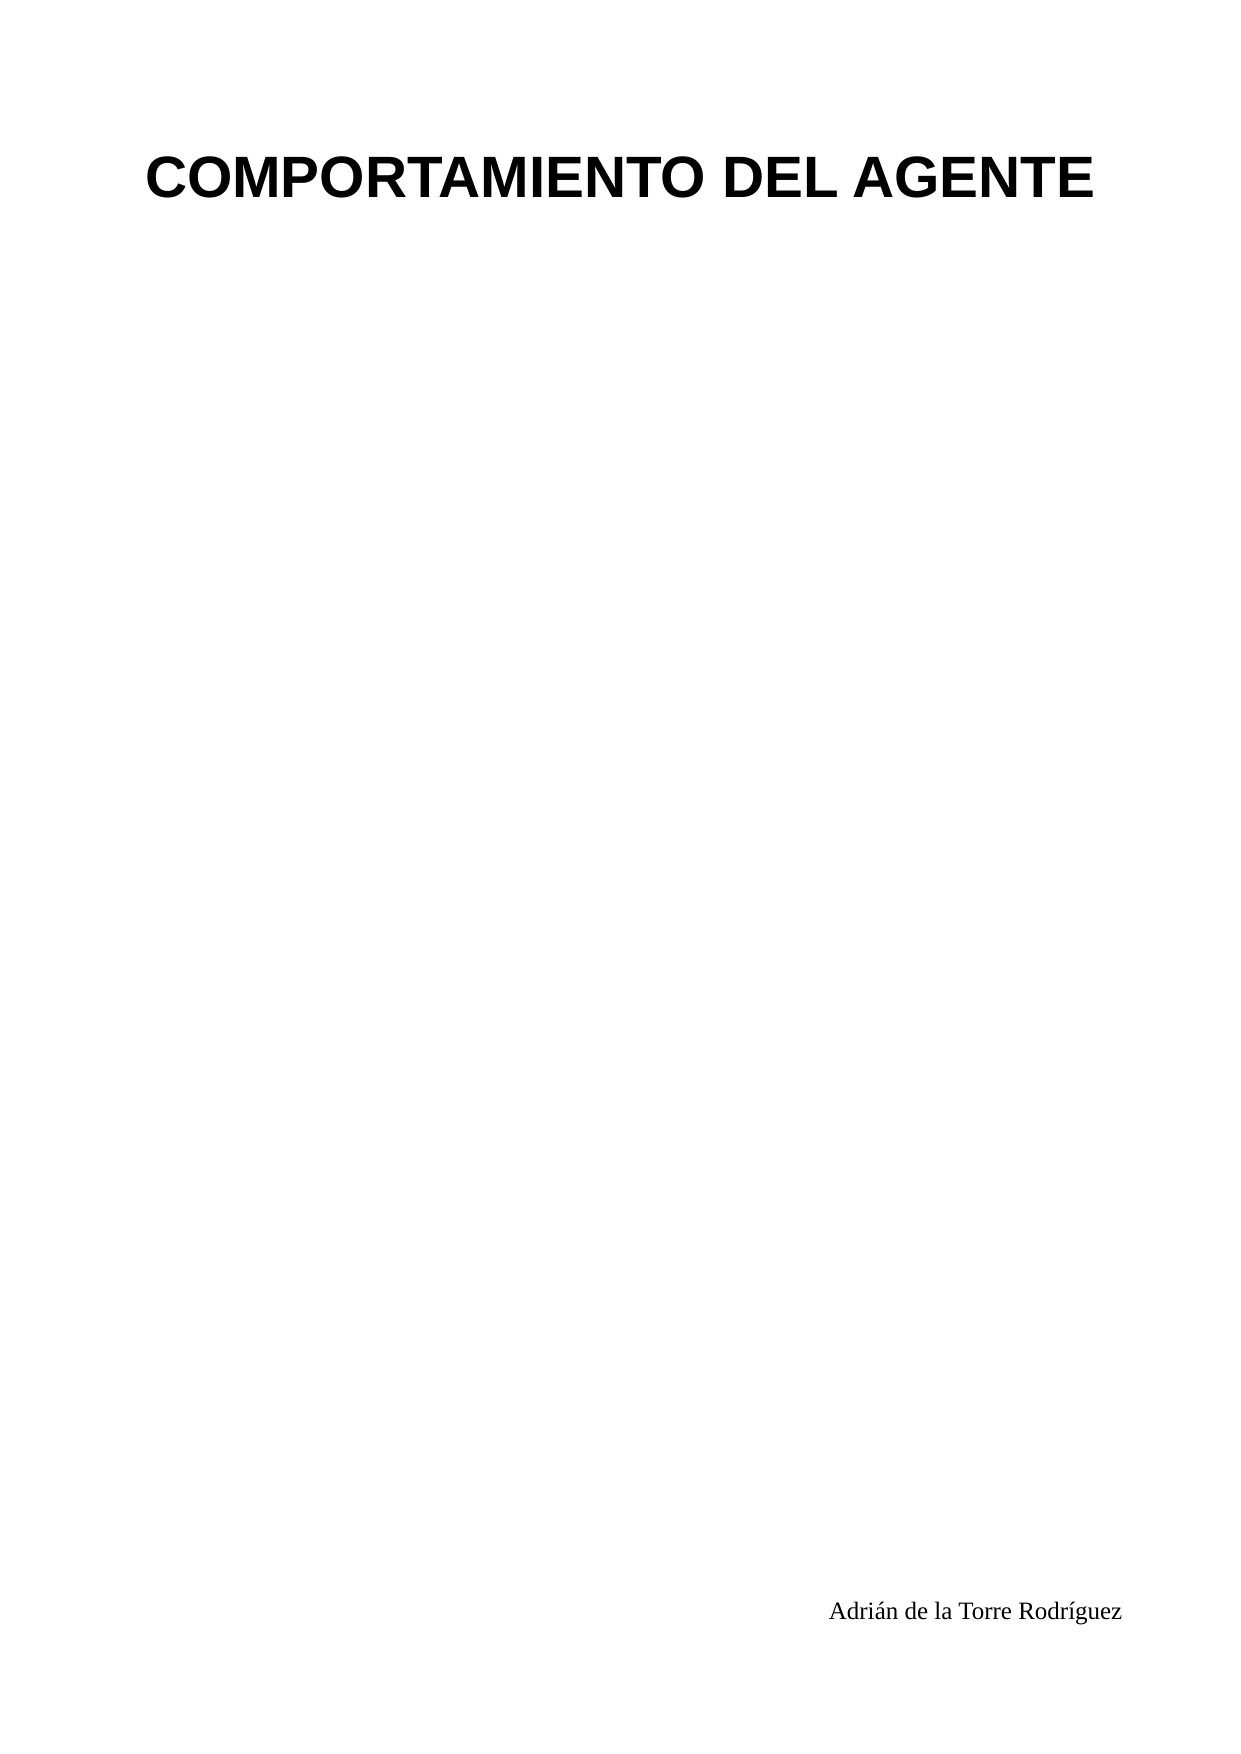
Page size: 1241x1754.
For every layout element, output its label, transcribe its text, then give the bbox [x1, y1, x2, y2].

text Adrián de la Torre Rodríguez [118, 1596, 1122, 1625]
title COMPORTAMIENTO DEL AGENTE [118, 143, 1122, 210]
